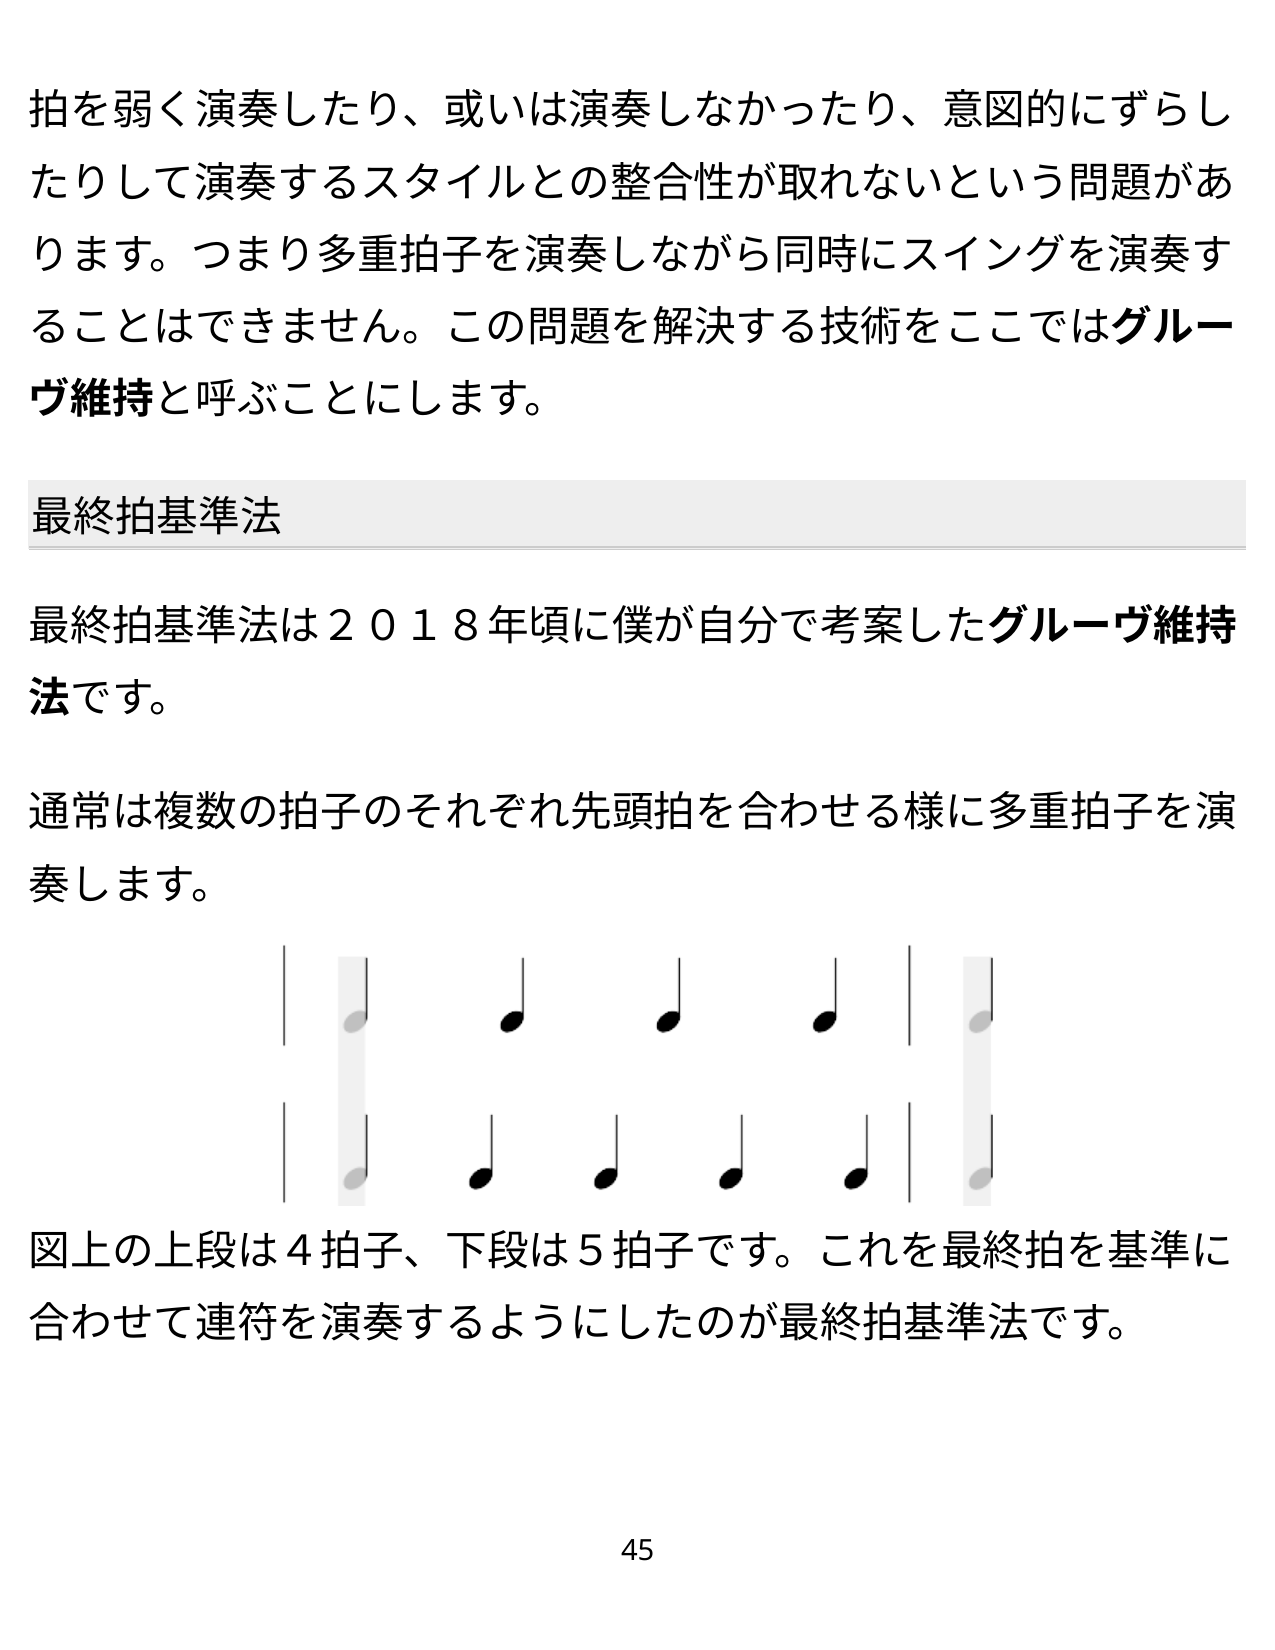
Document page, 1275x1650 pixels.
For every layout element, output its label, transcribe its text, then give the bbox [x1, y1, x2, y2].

text 通常は複数の拍子のそれぞれ先頭拍を合わせる様に多重拍子を演奏します。 [28, 778, 1246, 911]
text 拍を弱く演奏したり、或いは演奏しなかったり、意図的にずらしたりして演奏するスタイルとの整合性が取れないという問題があります。つまり多重拍子を演奏しながら同時にスイングを演奏することはできません。この問題を解決する技術をここではグルーヴ維持と呼ぶことにします。 [28, 76, 1246, 426]
picture [282, 944, 993, 1206]
subtitle 最終拍基準法 [28, 480, 1246, 549]
text 最終拍基準法は２０１８年頃に僕が自分で考案したグルーヴ維持法です。 [28, 592, 1246, 724]
text 図上の上段は４拍子、下段は５拍子です。これを最終拍を基準に合わせて連符を演奏するようにしたのが最終拍基準法です。 [28, 965, 1246, 1350]
